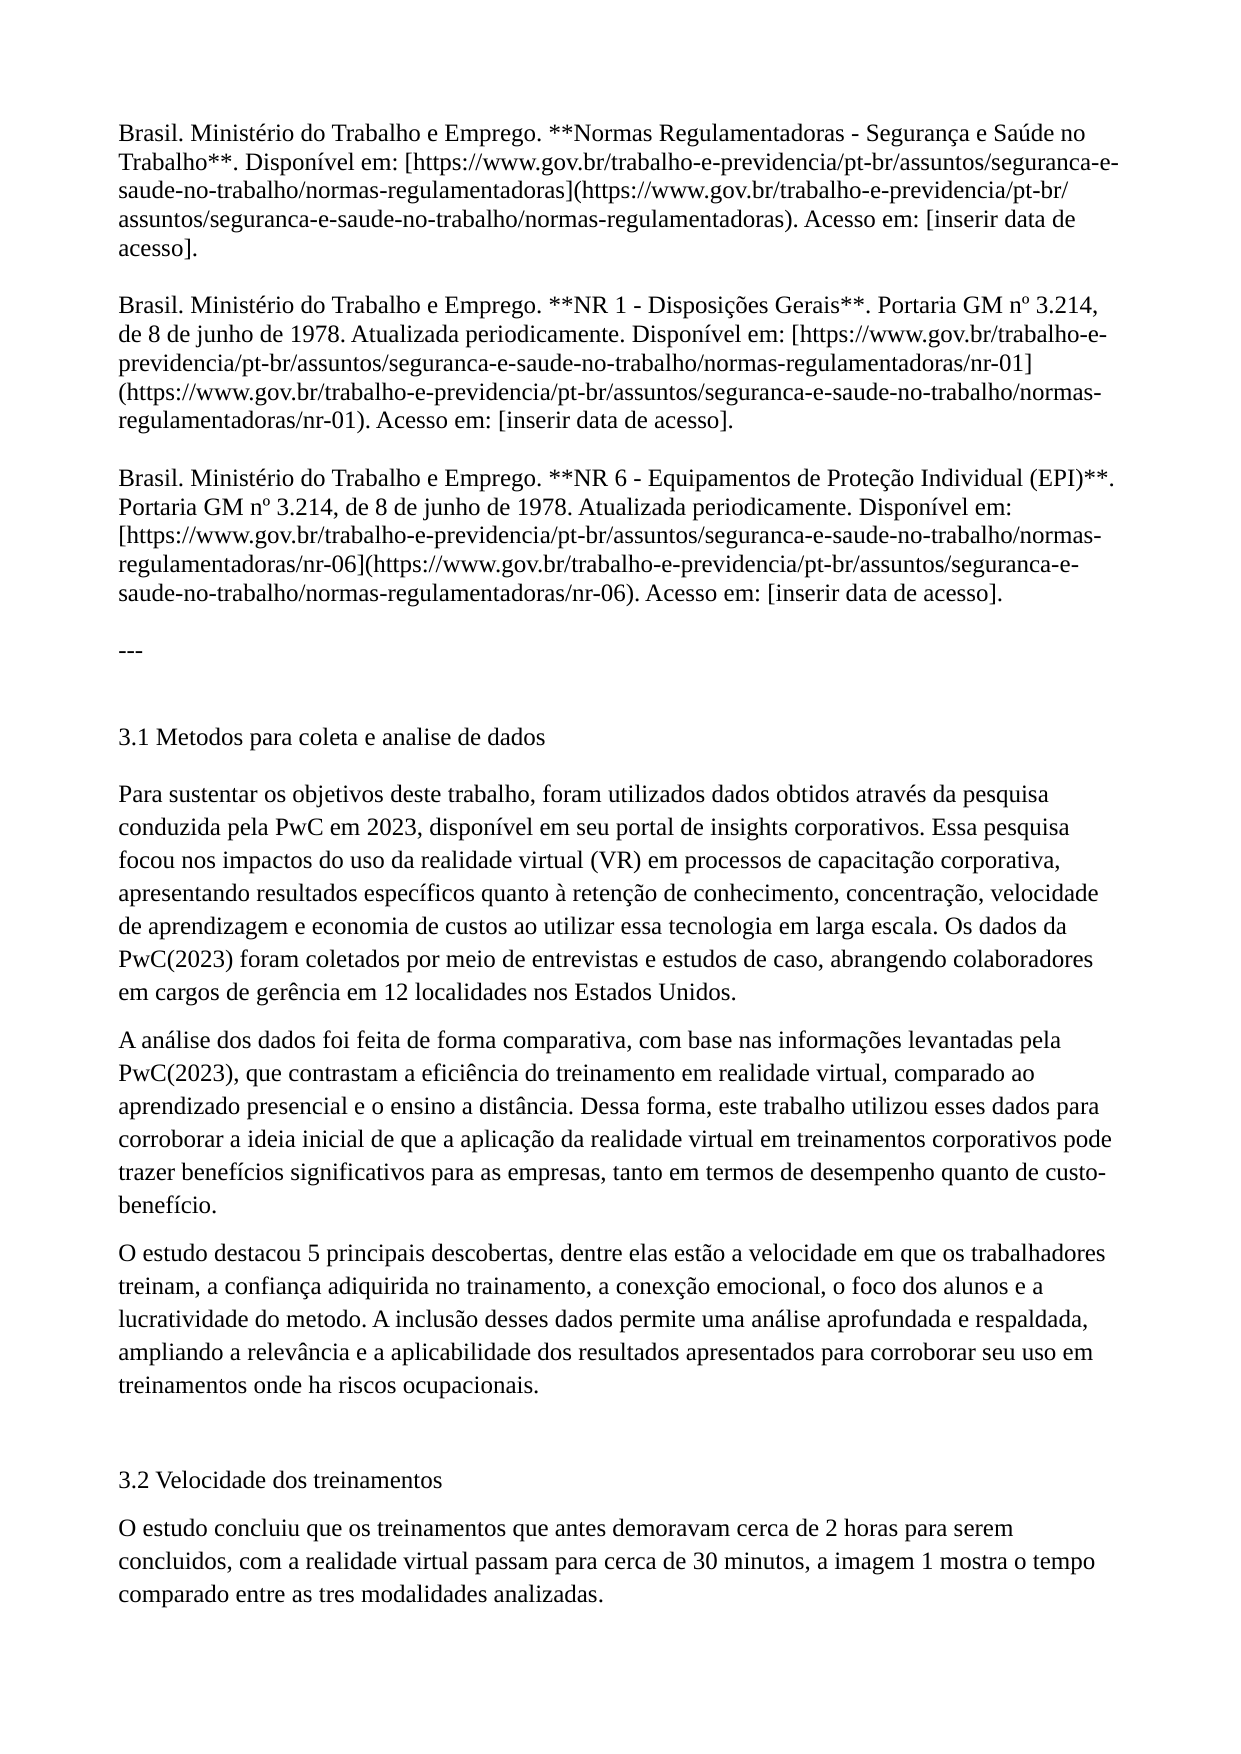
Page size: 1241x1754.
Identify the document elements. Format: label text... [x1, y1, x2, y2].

text 3.1 Metodos para coleta e analise de dados [118, 722, 1122, 751]
text Brasil. Ministério do Trabalho e Emprego. **Normas Regulamentadoras - Segurança e Saúde no Trabalho**. Disponível em: [https://www.gov.br/trabalho-e-previdencia/pt-br/assuntos/seguranca-e-saude-no-trabalho/normas-regulamentadoras](https://www.gov.br/trabalho-e-previdencia/pt-br/assuntos/seguranca-e-saude-no-trabalho/normas-regulamentadoras). Acesso em: [inserir data de acesso]. [118, 118, 1122, 262]
text O estudo concluiu que os treinamentos que antes demoravam cerca de 2 horas para serem concluidos, com a realidade virtual passam para cerca de 30 minutos, a imagem 1 mostra o tempo comparado entre as tres modalidades analizadas. [118, 1513, 1122, 1607]
text 3.2 Velocidade dos treinamentos [118, 1465, 1122, 1494]
text Brasil. Ministério do Trabalho e Emprego. **NR 1 - Disposições Gerais**. Portaria GM nº 3.214, de 8 de junho de 1978. Atualizada periodicamente. Disponível em: [https://www.gov.br/trabalho-e-previdencia/pt-br/assuntos/seguranca-e-saude-no-trabalho/normas-regulamentadoras/nr-01](https://www.gov.br/trabalho-e-previdencia/pt-br/assuntos/seguranca-e-saude-no-trabalho/normas-regulamentadoras/nr-01). Acesso em: [inserir data de acesso]. [118, 291, 1122, 434]
text O estudo destacou 5 principais descobertas, dentre elas estão a velocidade em que os trabalhadores treinam, a confiança adiquirida no trainamento, a conexção emocional, o foco dos alunos e a lucratividade do metodo. A inclusão desses dados permite uma análise aprofundada e respaldada, ampliando a relevância e a aplicabilidade dos resultados apresentados para corroborar seu uso em treinamentos onde ha riscos ocupacionais. [118, 1238, 1122, 1399]
text Para sustentar os objetivos deste trabalho, foram utilizados dados obtidos através da pesquisa conduzida pela PwC em 2023, disponível em seu portal de insights corporativos. Essa pesquisa focou nos impactos do uso da realidade virtual (VR) em processos de capacitação corporativa, apresentando resultados específicos quanto à retenção de conhecimento, concentração, velocidade de aprendizagem e economia de custos ao utilizar essa tecnologia em larga escala. Os dados da PwC(2023) foram coletados por meio de entrevistas e estudos de caso, abrangendo colaboradores em cargos de gerência em 12 localidades nos Estados Unidos. [118, 779, 1122, 1006]
text A análise dos dados foi feita de forma comparativa, com base nas informações levantadas pela PwC(2023), que contrastam a eficiência do treinamento em realidade virtual, comparado ao aprendizado presencial e o ensino a distância. Dessa forma, este trabalho utilizou esses dados para corroborar a ideia inicial de que a aplicação da realidade virtual em treinamentos corporativos pode trazer benefícios significativos para as empresas, tanto em termos de desempenho quanto de custo-benefício. [118, 1025, 1122, 1219]
text Brasil. Ministério do Trabalho e Emprego. **NR 6 - Equipamentos de Proteção Individual (EPI)**. Portaria GM nº 3.214, de 8 de junho de 1978. Atualizada periodicamente. Disponível em: [https://www.gov.br/trabalho-e-previdencia/pt-br/assuntos/seguranca-e-saude-no-trabalho/normas-regulamentadoras/nr-06](https://www.gov.br/trabalho-e-previdencia/pt-br/assuntos/seguranca-e-saude-no-trabalho/normas-regulamentadoras/nr-06). Acesso em: [inserir data de acesso]. [118, 463, 1122, 607]
text --- [118, 636, 1122, 664]
